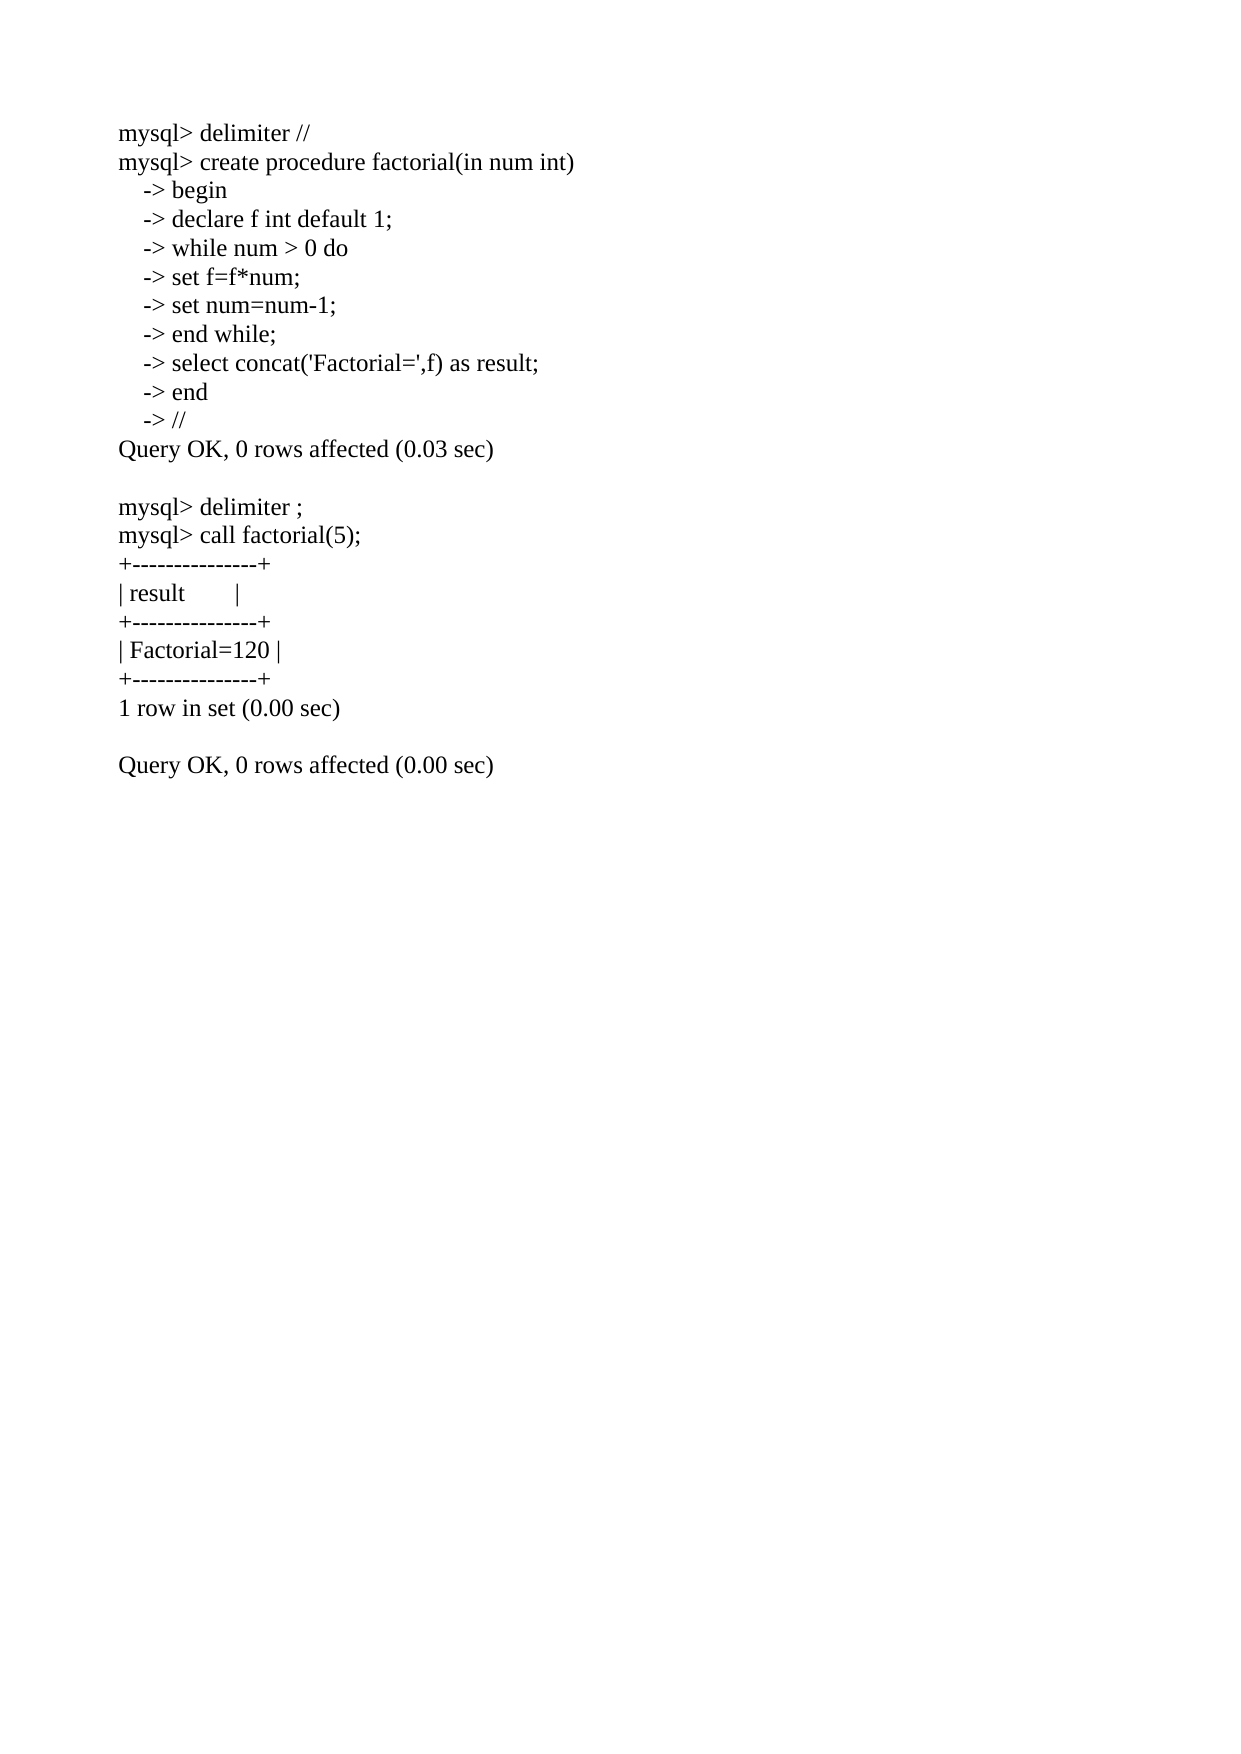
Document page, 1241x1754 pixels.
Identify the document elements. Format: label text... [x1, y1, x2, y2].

text 1 row in set (0.00 sec) [118, 693, 1122, 722]
text -> declare f int default 1; [118, 204, 1122, 233]
text -> // [118, 406, 1122, 434]
text Query OK, 0 rows affected (0.03 sec) [118, 434, 1122, 463]
text mysql> delimiter ; [118, 492, 1122, 521]
text mysql> call factorial(5); [118, 521, 1122, 549]
text +---------------+ [118, 607, 1122, 636]
text | result | [118, 578, 1122, 607]
text -> set f=f*num; [118, 262, 1122, 291]
text -> while num > 0 do [118, 233, 1122, 262]
text Query OK, 0 rows affected (0.00 sec) [118, 751, 1122, 779]
text +---------------+ [118, 664, 1122, 693]
text -> select concat('Factorial=',f) as result; [118, 348, 1122, 377]
text mysql> delimiter // [118, 118, 1122, 147]
text -> begin [118, 176, 1122, 204]
text | Factorial=120 | [118, 636, 1122, 664]
text -> set num=num-1; [118, 291, 1122, 319]
text mysql> create procedure factorial(in num int) [118, 147, 1122, 176]
text -> end while; [118, 319, 1122, 348]
text +---------------+ [118, 549, 1122, 578]
text -> end [118, 377, 1122, 406]
